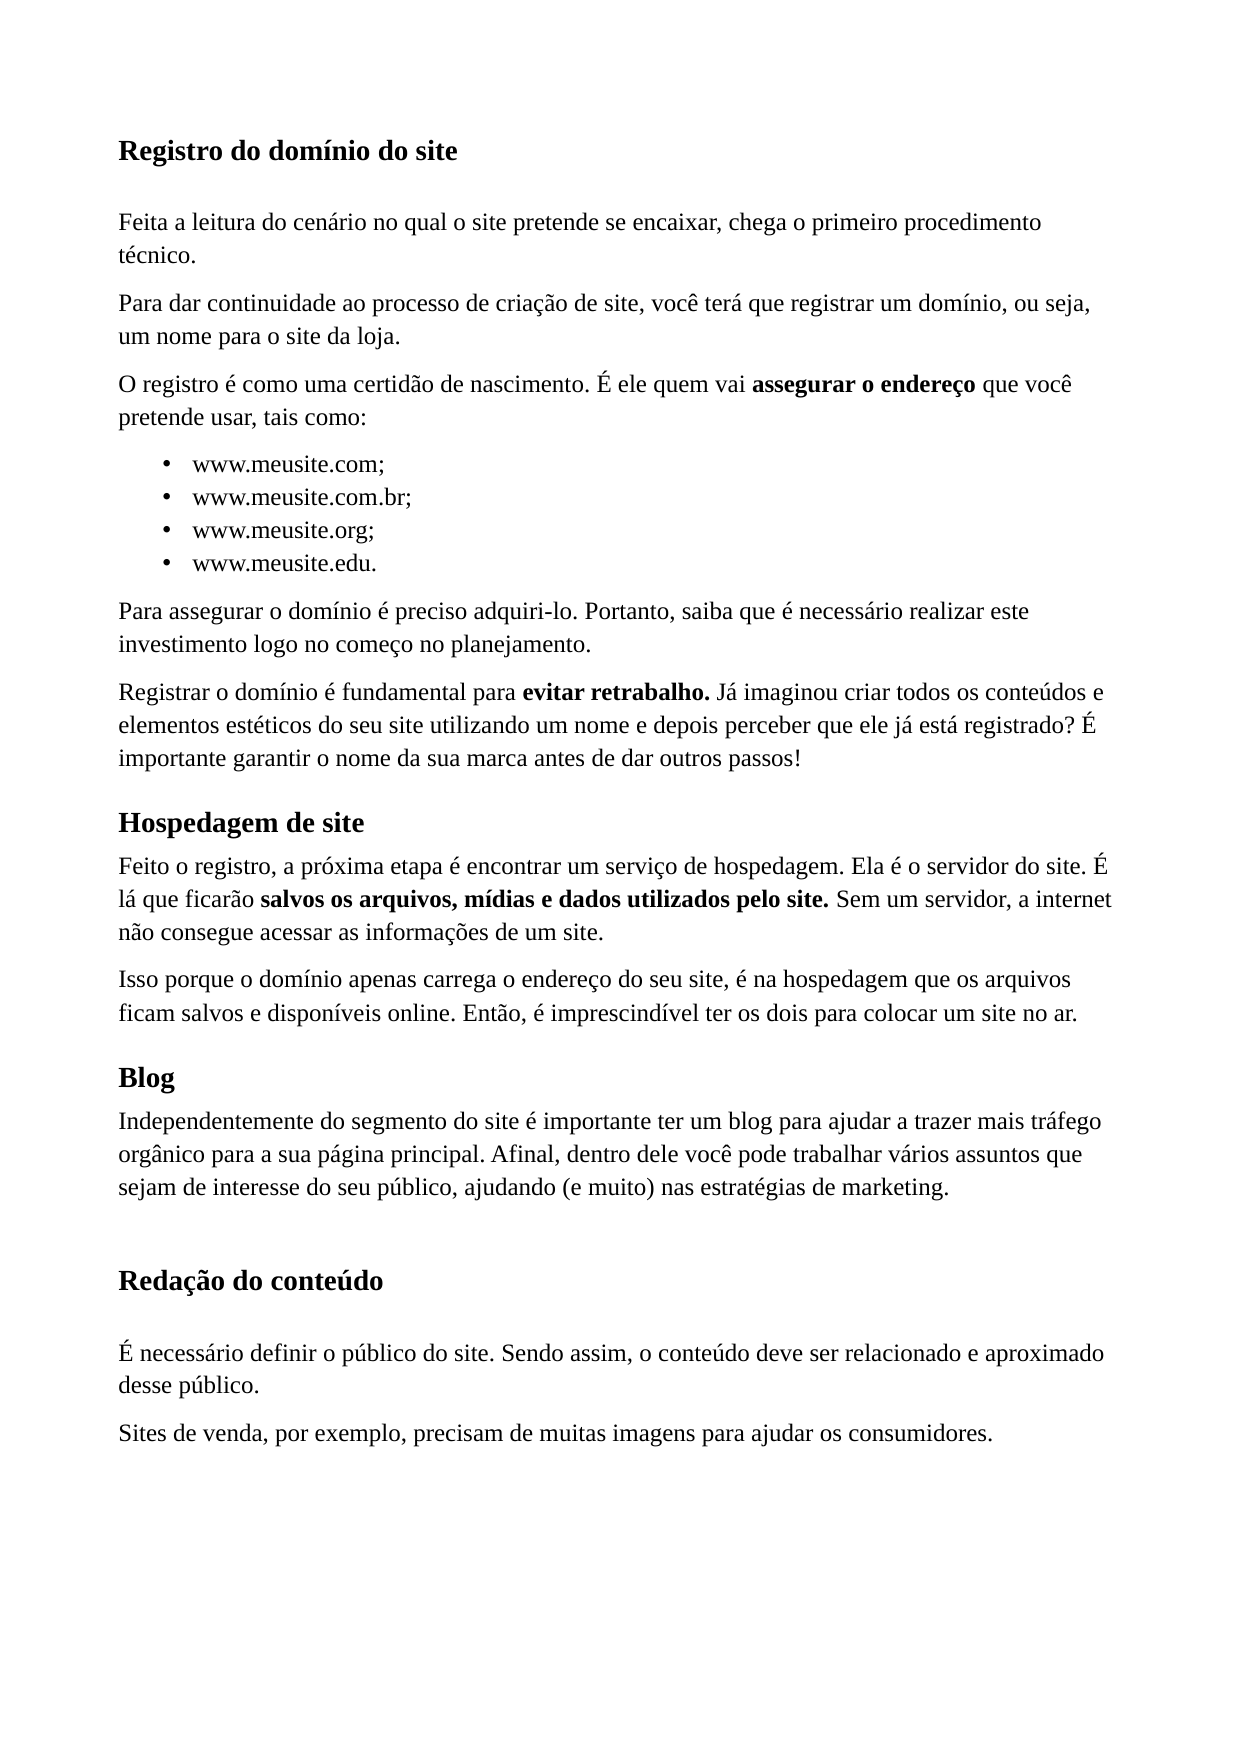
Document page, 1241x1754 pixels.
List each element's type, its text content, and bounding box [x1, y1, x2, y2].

text Isso porque o domínio apenas carrega o endereço do seu site, é na hospedagem que os arquivos ficam salvos e disponíveis online. Então, é imprescindível ter os dois para colocar um site no ar. [118, 964, 1122, 1026]
text Feita a leitura do cenário no qual o site pretende se encaixar, chega o primeiro procedimento técnico. [118, 207, 1122, 269]
subtitle Hospedagem de site [118, 805, 1122, 838]
subtitle Redação do conteúdo [118, 1263, 1122, 1296]
text Registrar o domínio é fundamental para evitar retrabalho. Já imaginou criar todos os conteúdos e elementos estéticos do seu site utilizando um nome e depois perceber que ele já está registrado? É importante garantir o nome da sua marca antes de dar outros passos! [118, 677, 1122, 771]
text Independentemente do segmento do site é importante ter um blog para ajudar a trazer mais tráfego orgânico para a sua página principal. Afinal, dentro dele você pode trabalhar vários assuntos que sejam de interesse do seu público, ajudando (e muito) nas estratégias de marketing. [118, 1106, 1122, 1201]
list www.meusite.edu. [162, 548, 1122, 577]
text Sites de venda, por exemplo, precisam de muitas imagens para ajudar os consumidores. [118, 1418, 1122, 1447]
text É necessário definir o público do site. Sendo assim, o conteúdo deve ser relacionado e aproximado desse público. [118, 1338, 1122, 1399]
text O registro é como uma certidão de nascimento. É ele quem vai assegurar o endereço que você pretende usar, tais como: [118, 369, 1122, 431]
subtitle Registro do domínio do site [118, 133, 1122, 166]
list www.meusite.com.br; [162, 482, 1122, 511]
subtitle Blog [118, 1060, 1122, 1093]
text Para assegurar o domínio é preciso adquiri-lo. Portanto, saiba que é necessário realizar este investimento logo no começo no planejamento. [118, 596, 1122, 658]
text Feito o registro, a próxima etapa é encontrar um serviço de hospedagem. Ela é o servidor do site. É lá que ficarão salvos os arquivos, mídias e dados utilizados pelo site. Sem um servidor, a internet não consegue acessar as informações de um site. [118, 851, 1122, 946]
list www.meusite.com; [162, 449, 1122, 478]
list www.meusite.org; [162, 515, 1122, 544]
text Para dar continuidade ao processo de criação de site, você terá que registrar um domínio, ou seja, um nome para o site da loja. [118, 288, 1122, 350]
